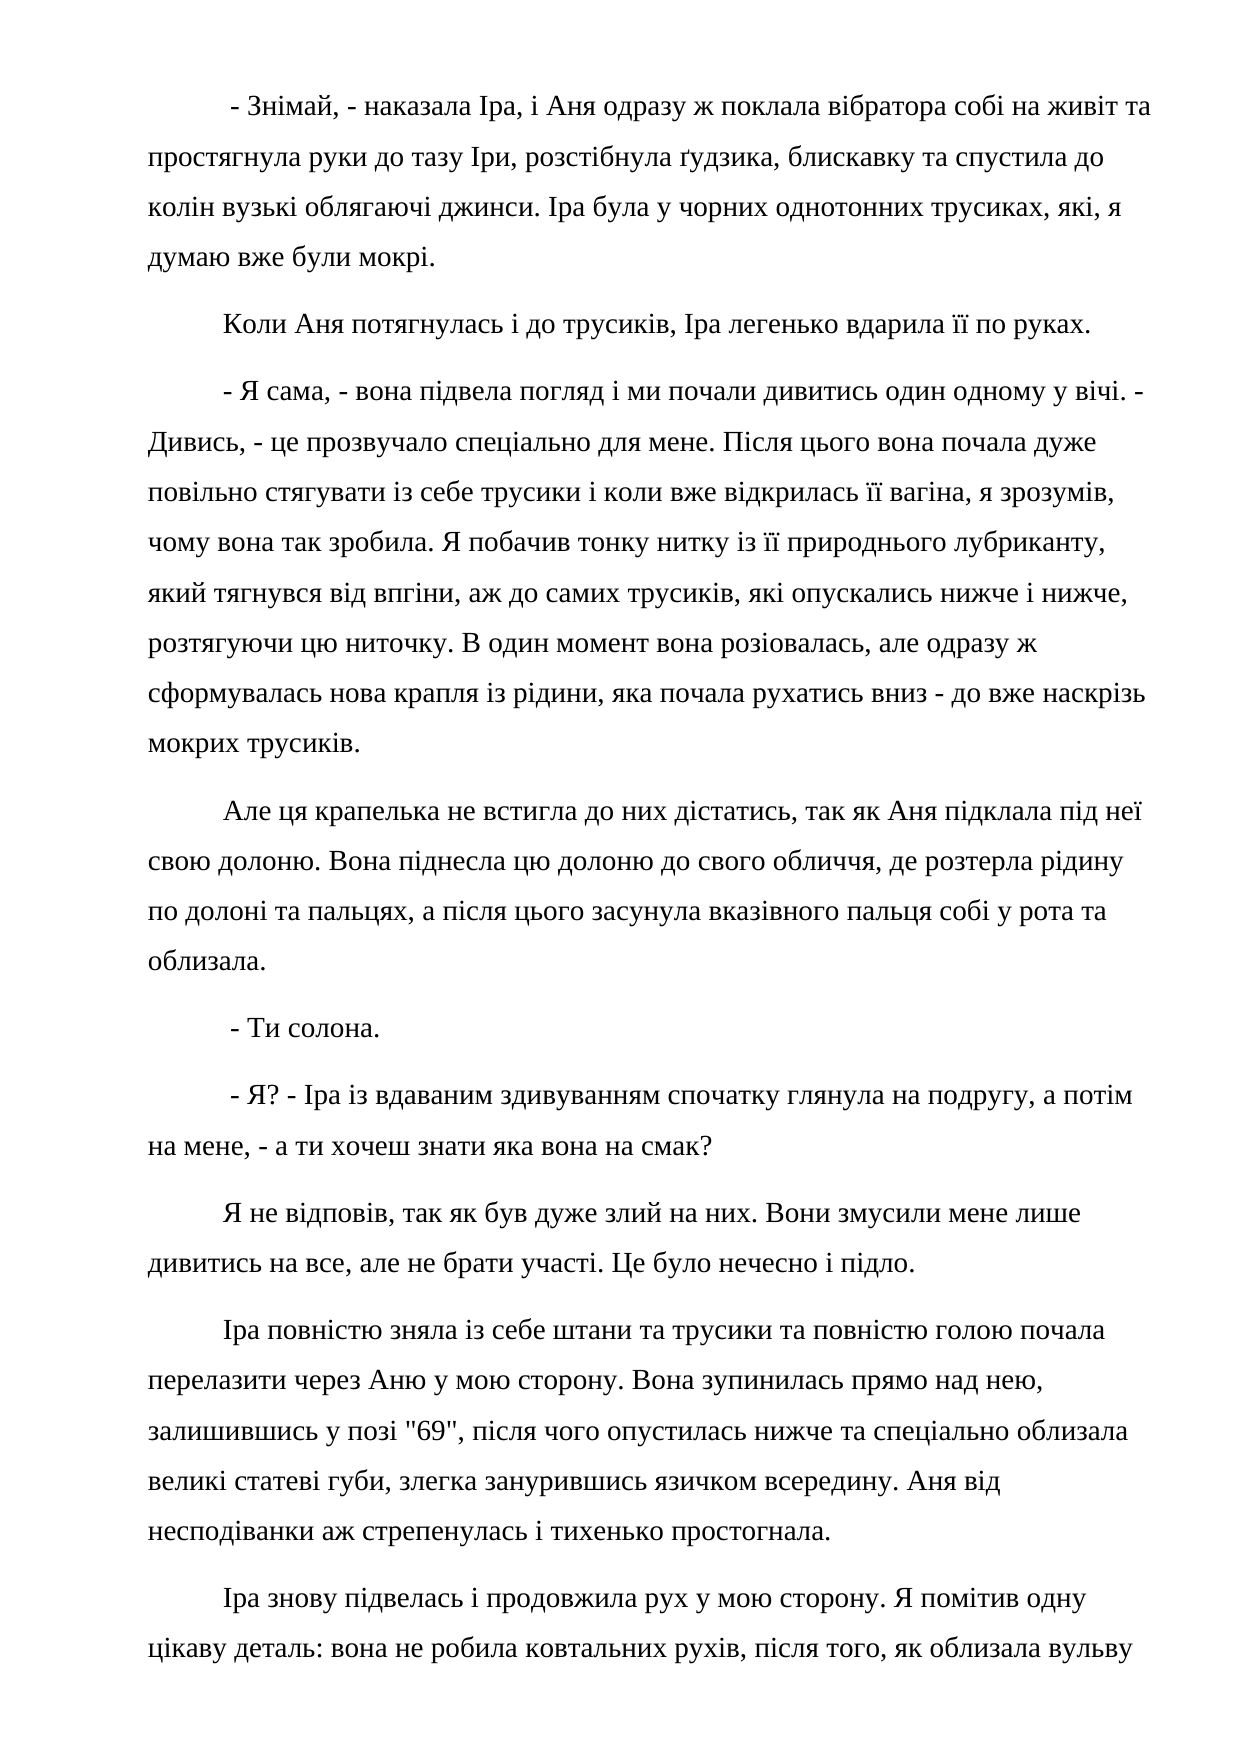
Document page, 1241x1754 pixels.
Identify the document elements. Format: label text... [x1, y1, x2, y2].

text - Ти солона. [148, 1011, 1152, 1044]
text Коли Аня потягнулась і до трусиків, Іра легенько вдарила її по руках. [148, 306, 1152, 340]
text - Я? - Іра із вдаваним здивуванням спочатку глянула на подругу, а потім на мене, - а ти хочеш знати яка вона на смак? [148, 1077, 1152, 1161]
text Я не відповів, так як був дуже злий на них. Вони змусили мене лише дивитись на все, але не брати участі. Це було нечесно і підло. [148, 1195, 1152, 1279]
text Іра знову підвелась і продовжила рух у мою сторону. Я помітив одну цікаву деталь: вона не робила ковтальних рухів, після того, як облизала вульву [148, 1580, 1152, 1664]
text - Я сама, - вона підвела погляд і ми почали дивитись один одному у вічі. - Дивись, - це прозвучало спеціально для мене. Після цього вона почала дуже повільно стягувати із себе трусики і коли вже відкрилась її вагіна, я зрозумів, чому вона так зробила. Я побачив тонку нитку із її природнього лубриканту, який тягнувся від впгіни, аж до самих трусиків, які опускались нижче і нижче, розтягуючи цю ниточку. В один момент вона розіовалась, але одразу ж сформувалась нова крапля із рідини, яка почала рухатись вниз - до вже наскрізь мокрих трусиків. [148, 373, 1152, 759]
text Але ця крапелька не встигла до них дістатись, так як Аня підклала під неї свою долоню. Вона піднесла цю долоню до свого обличчя, де розтерла рідину по долоні та пальцях, а після цього засунула вказівного пальця собі у рота та облизала. [148, 793, 1152, 977]
text Іра повністю зняла із себе штани та трусики та повністю голою почала перелазити через Аню у мою сторону. Вона зупинилась прямо над нею, залишившись у позі "69", після чого опустилась нижче та спеціально облизала великі статеві губи, злегка занурившись язичком всередину. Аня від несподіванки аж стрепенулась і тихенько простогнала. [148, 1312, 1152, 1547]
text - Знімай, - наказала Іра, і Аня одразу ж поклала вібратора собі на живіт та простягнула руки до тазу Іри, розстібнула ґудзика, блискавку та спустила до колін вузькі облягаючі джинси. Іра була у чорних однотонних трусиках, які, я думаю вже були мокрі. [148, 88, 1152, 273]
